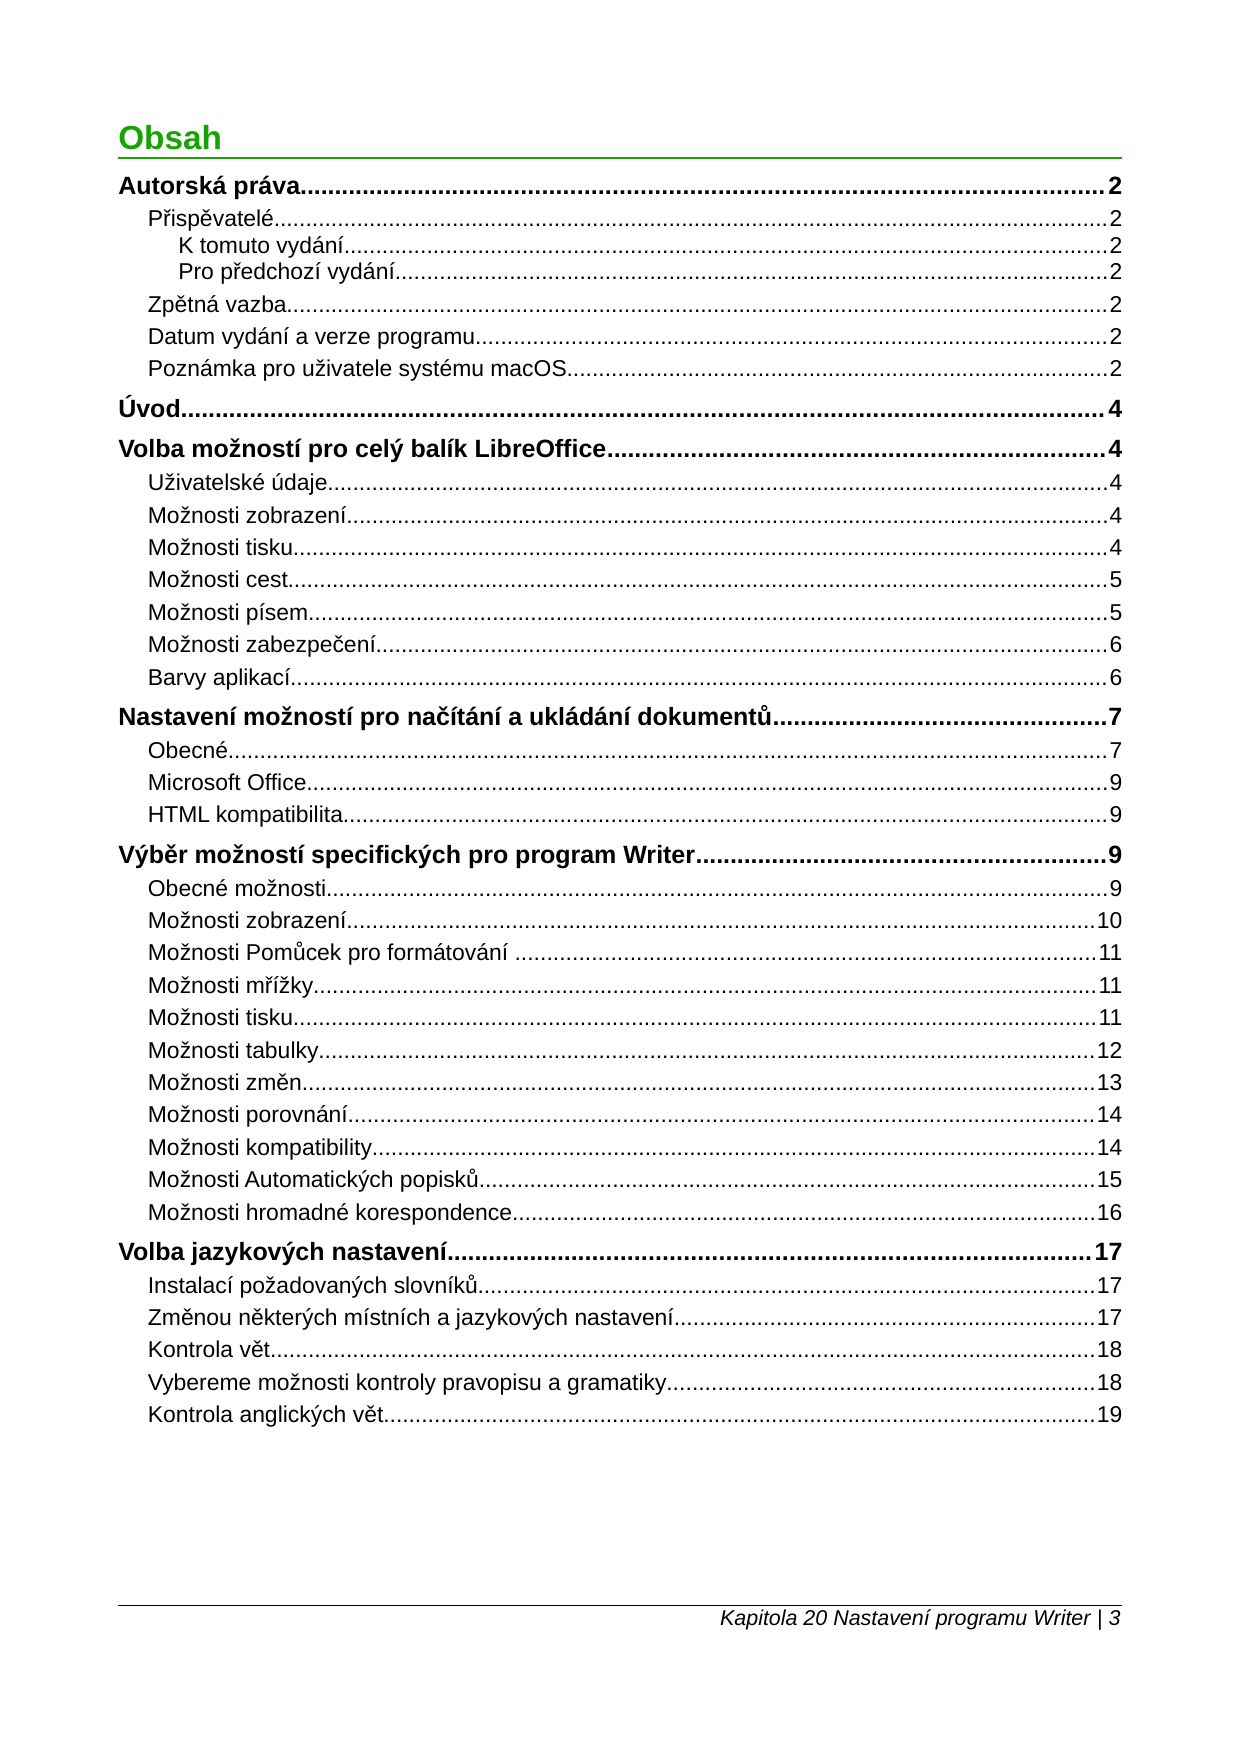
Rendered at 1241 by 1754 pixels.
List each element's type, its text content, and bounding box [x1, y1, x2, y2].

text Možnosti Pomůcek pro formátování 11 [148, 939, 1122, 966]
text Kontrola anglických vět 19 [148, 1401, 1122, 1428]
text Možnosti zobrazení 4 [148, 502, 1122, 528]
text Možnosti tisku 11 [148, 1004, 1122, 1031]
text Poznámka pro uživatele systému macOS 2 [148, 355, 1122, 382]
text Změnou některých místních a jazykových nastavení 17 [148, 1304, 1122, 1330]
subtitle Obsah [118, 118, 1122, 157]
text Uživatelské údaje 4 [148, 469, 1122, 496]
text Možnosti kompatibility 14 [148, 1134, 1122, 1160]
text Možnosti tisku 4 [148, 534, 1122, 560]
text Možnosti zobrazení 10 [148, 907, 1122, 933]
text Barvy aplikací 6 [148, 663, 1122, 690]
text Volba jazykových nastavení 17 [118, 1237, 1122, 1266]
text Možnosti mřížky 11 [148, 972, 1122, 998]
text Obecné 7 [148, 737, 1122, 763]
text Microsoft Office 9 [148, 769, 1122, 795]
text Výběr možností specifických pro program Writer 9 [118, 840, 1122, 868]
text Možnosti změn 13 [148, 1069, 1122, 1095]
text Možnosti zabezpečení 6 [148, 631, 1122, 657]
text Vybereme možnosti kontroly pravopisu a gramatiky 18 [148, 1369, 1122, 1395]
text Nastavení možností pro načítání a ukládání dokumentů 7 [118, 702, 1122, 731]
text Přispěvatelé 2 [148, 205, 1122, 232]
text Autorská práva 2 [118, 171, 1122, 199]
text Pro předchozí vydání 2 [178, 258, 1122, 284]
text HTML kompatibilita 9 [148, 801, 1122, 828]
text Možnosti cest 5 [148, 566, 1122, 593]
text K tomuto vydání 2 [178, 232, 1122, 258]
text Možnosti Automatických popisků 15 [148, 1166, 1122, 1192]
text Volba možností pro celý balík LibreOffice 4 [118, 434, 1122, 463]
text Zpětná vazba 2 [148, 291, 1122, 317]
text Instalací požadovaných slovníků 17 [148, 1272, 1122, 1298]
text Úvod 4 [118, 394, 1122, 422]
text Datum vydání a verze programu 2 [148, 323, 1122, 349]
text Možnosti porovnání 14 [148, 1101, 1122, 1128]
text Možnosti hromadné korespondence 16 [148, 1198, 1122, 1225]
text Obecné možnosti 9 [148, 874, 1122, 901]
text Možnosti tabulky 12 [148, 1037, 1122, 1063]
text Možnosti písem 5 [148, 599, 1122, 625]
text Kontrola vět 18 [148, 1336, 1122, 1363]
